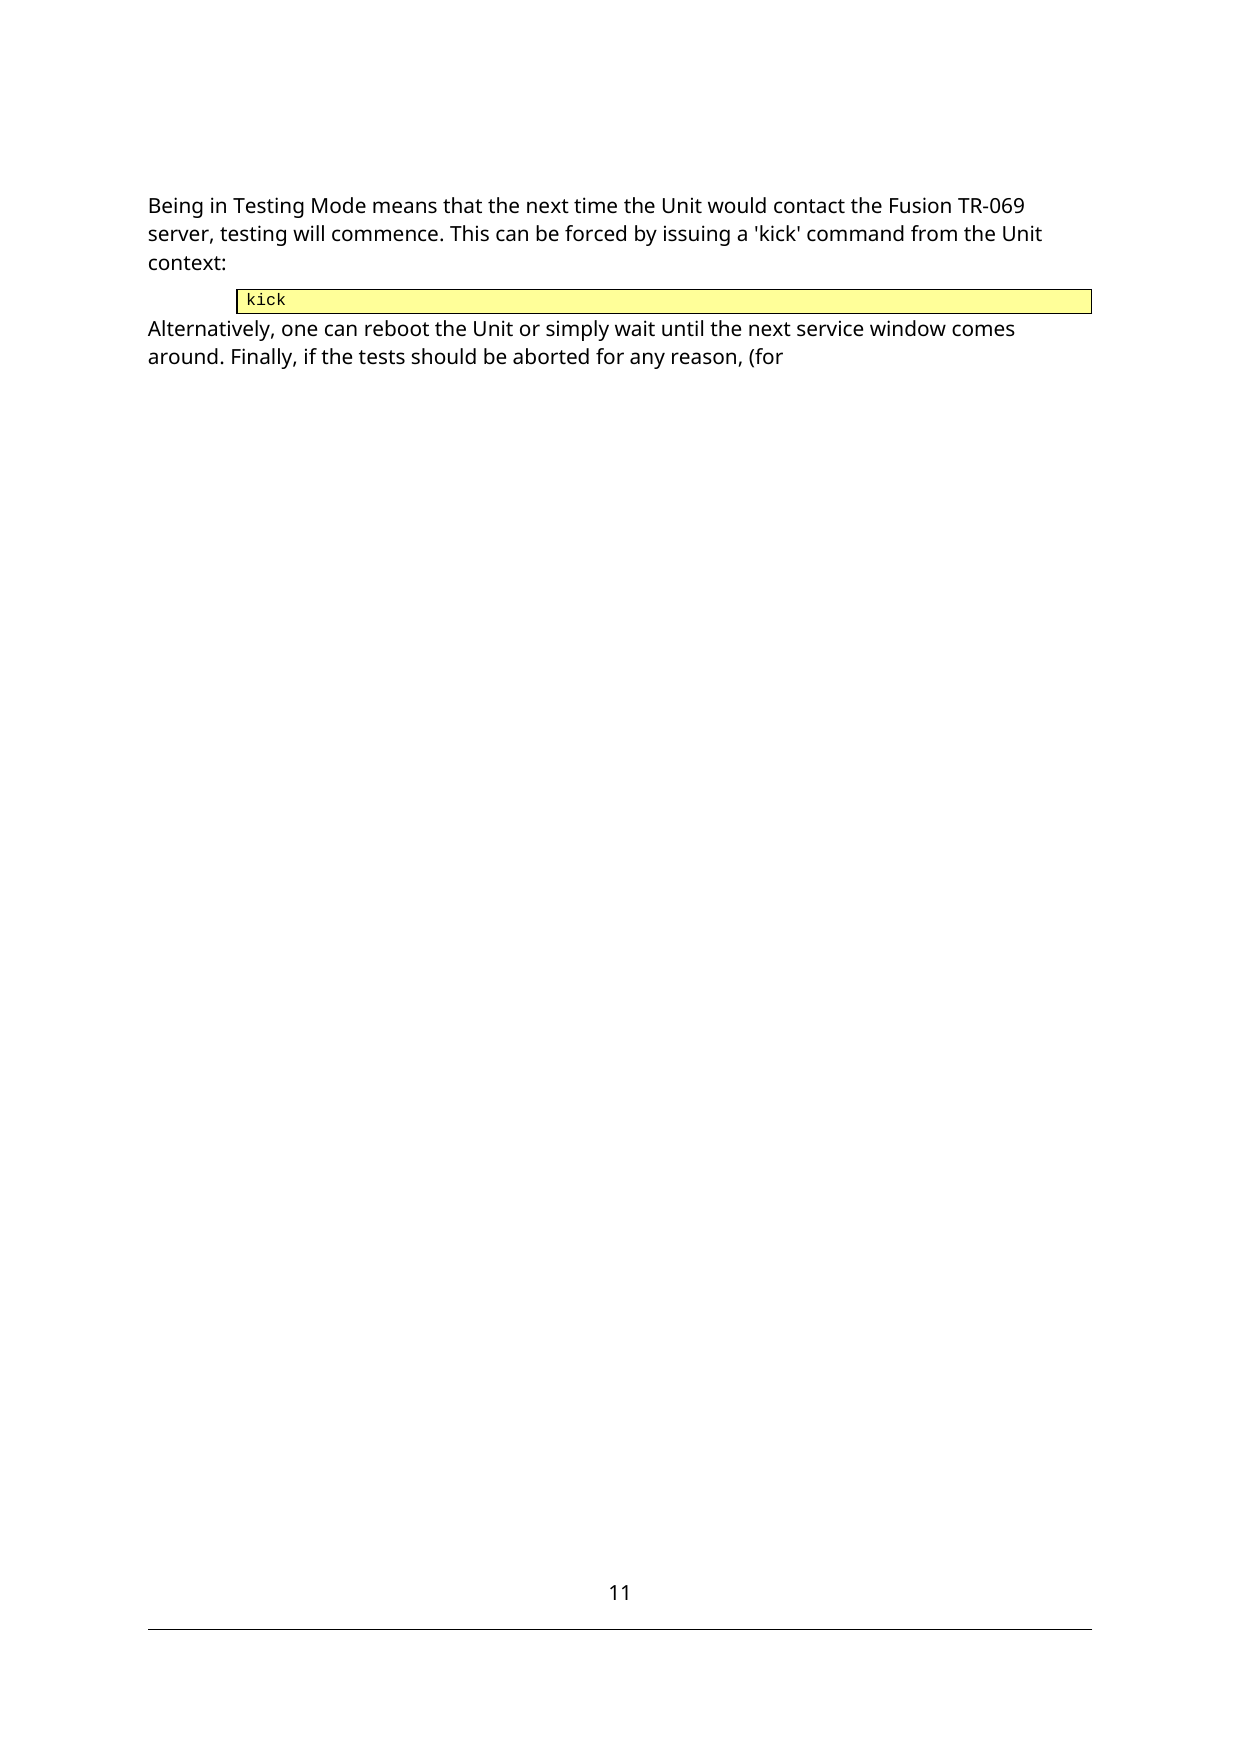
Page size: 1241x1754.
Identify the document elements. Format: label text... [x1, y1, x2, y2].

text kick [238, 290, 1091, 313]
text Alternatively, one can reboot the Unit or simply wait until the next service window comes around. Finally, if the tests should be aborted for any reason, (for [148, 314, 1092, 371]
text Being in Testing Mode means that the next time the Unit would contact the Fusion TR-069 server, testing will commence. This can be forced by issuing a 'kick' command from the Unit context: [148, 191, 1092, 276]
